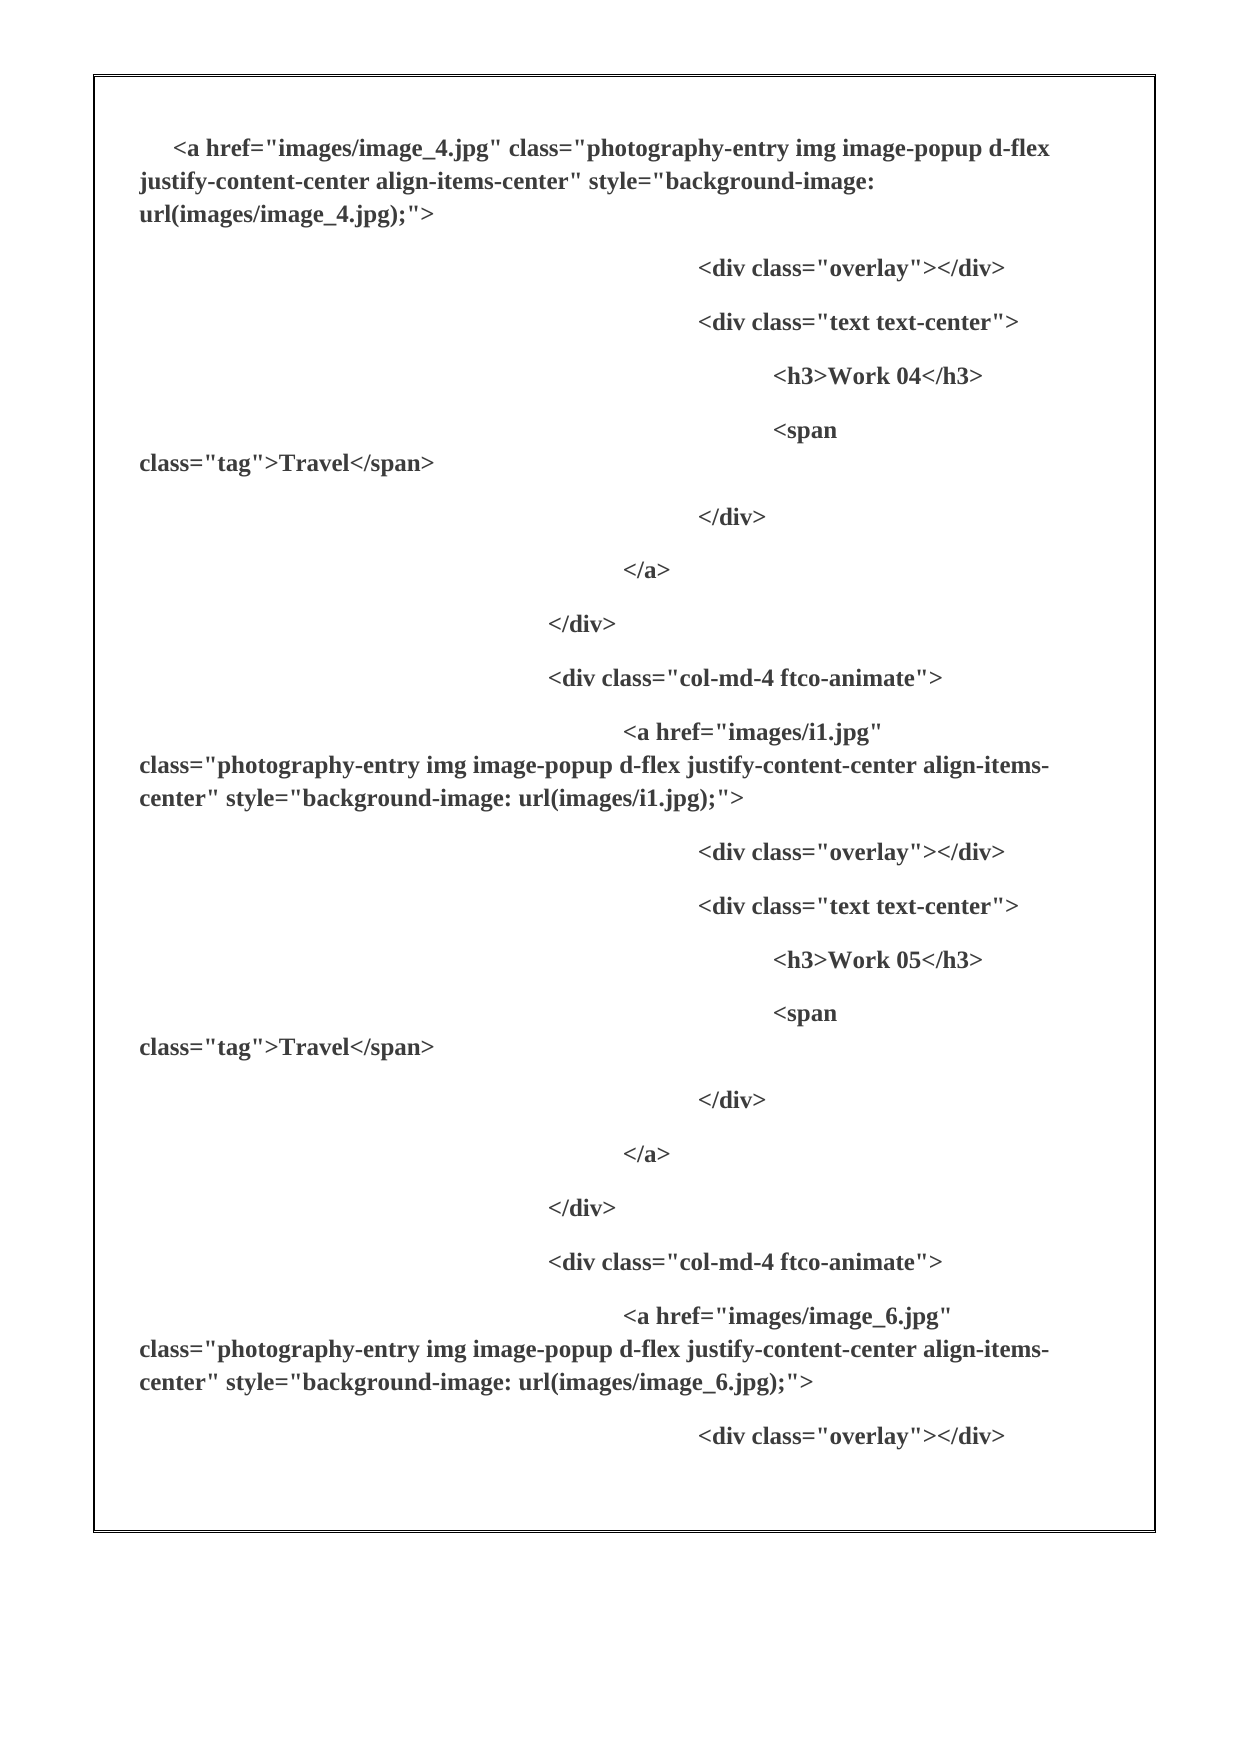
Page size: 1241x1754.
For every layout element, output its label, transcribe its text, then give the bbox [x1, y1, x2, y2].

text </div> [139, 1193, 1098, 1222]
text <div class="col-md-4 ftco-animate"> [139, 663, 1098, 692]
text <a href="images/image_4.jpg" class="photography-entry img image-popup d-flex justify-content-center align-items-center" style="background-image: url(images/image_4.jpg);"> [139, 133, 1098, 228]
text </a> [139, 556, 1098, 584]
text <div class="overlay"></div> [139, 837, 1098, 866]
text <span class="tag">Travel</span> [139, 998, 1098, 1060]
text </a> [139, 1139, 1098, 1168]
text <h3>Work 04</h3> [139, 361, 1098, 390]
text <div class="text text-center"> [139, 891, 1098, 919]
text <div class="overlay"></div> [139, 253, 1098, 282]
text <a href="images/image_6.jpg" class="photography-entry img image-popup d-flex justify-content-center align-items-center" style="background-image: url(images/image_6.jpg);"> [139, 1301, 1098, 1396]
text </div> [139, 502, 1098, 530]
text <div class="overlay"></div> [139, 1421, 1098, 1449]
text </div> [139, 609, 1098, 638]
text <div class="text text-center"> [139, 307, 1098, 336]
text <div class="col-md-4 ftco-animate"> [139, 1247, 1098, 1276]
text <a href="images/i1.jpg" class="photography-entry img image-popup d-flex justify-content-center align-items-center" style="background-image: url(images/i1.jpg);"> [139, 717, 1098, 812]
text </div> [139, 1085, 1098, 1114]
text <span class="tag">Travel</span> [139, 415, 1098, 477]
text <h3>Work 05</h3> [139, 945, 1098, 973]
